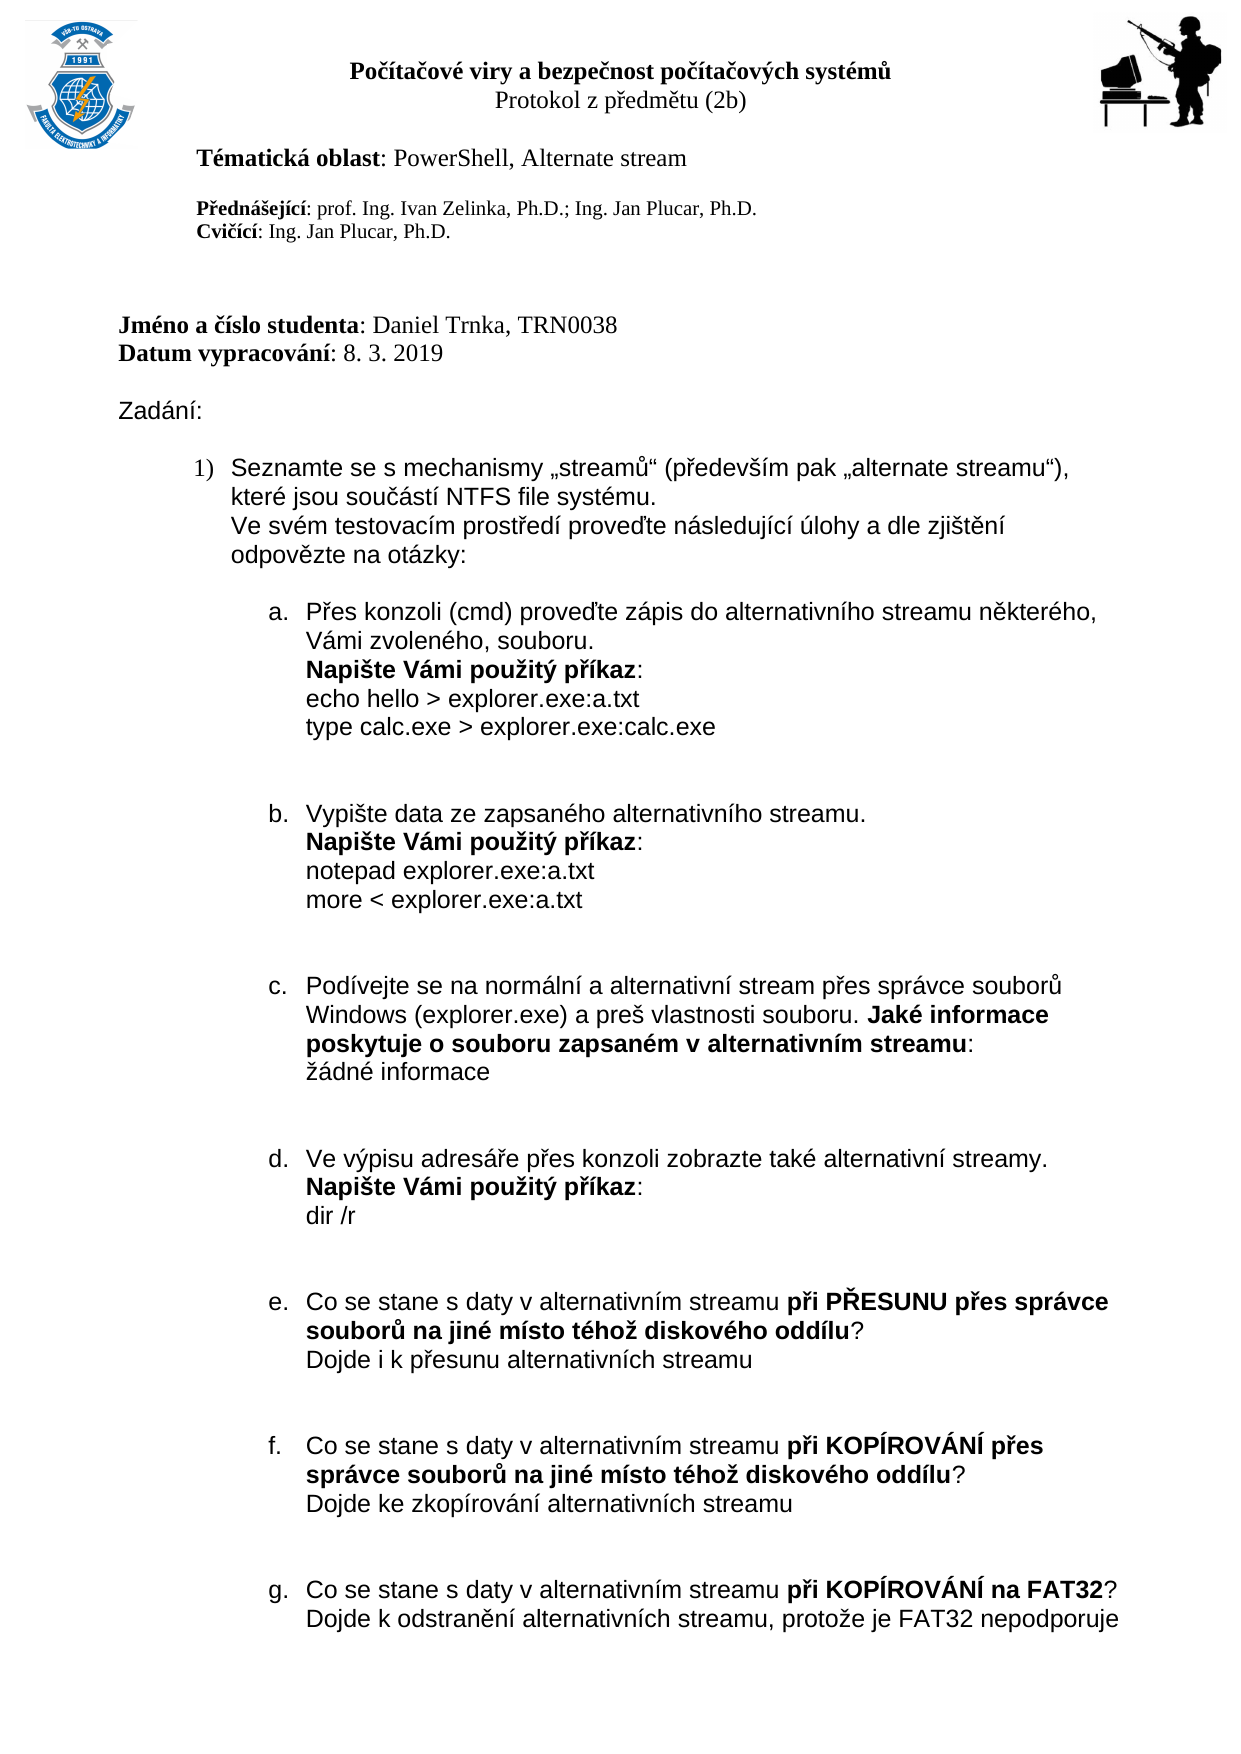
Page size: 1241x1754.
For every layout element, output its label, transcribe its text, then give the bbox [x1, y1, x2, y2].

list Co se stane s daty v alternativním streamu při PŘESUNU přes správce souborů na jiné místo téhož diskového oddílu? [268, 1287, 1122, 1345]
list Dojde i k přesunu alternativních streamu [268, 1345, 1122, 1373]
list type calc.exe > explorer.exe:calc.exe [268, 712, 1122, 798]
list echo hello > explorer.exe:a.txt [268, 683, 1122, 712]
text Přednášející: prof. Ing. Ivan Zelinka, Ph.D.; Ing. Jan Plucar, Ph.D. [196, 195, 1045, 219]
list Vypište data ze zapsaného alternativního streamu. Napište Vámi použitý příkaz: [268, 798, 1122, 856]
picture [25, 20, 139, 153]
list Seznamte se s mechanismy „streamů“ (především pak „alternate streamu“), které jsou součástí NTFS file systému. Ve svém testovacím prostředí proveďte následující úlohy a dle zjištění odpovězte na otázky: [193, 453, 1122, 568]
list Podívejte se na normální a alternativní stream přes správce souborů Windows (explorer.exe) a preš vlastnosti souboru. Jaké informace poskytuje o souboru zapsaném v alternativním streamu: [268, 971, 1122, 1057]
text Datum vypracování: 8. 3. 2019 [118, 338, 1122, 367]
list žádné informace [268, 1057, 1122, 1143]
list more < explorer.exe:a.txt [268, 885, 1122, 913]
picture [1093, 12, 1228, 133]
list Přes konzoli (cmd) proveďte zápis do alternativního streamu některého, Vámi zvoleného, souboru. Napište Vámi použitý příkaz: [268, 597, 1122, 683]
text Tématická oblast: PowerShell, Alternate stream [196, 143, 1045, 171]
text Protokol z předmětu (2b) [196, 85, 1045, 114]
text Jméno a číslo studenta: Daniel Trnka, TRN0038 [118, 237, 1122, 338]
list Co se stane s daty v alternativním streamu při KOPÍROVÁNÍ přes správce souborů na jiné místo téhož diskového oddílu? [268, 1431, 1122, 1488]
list Dojde k odstranění alternativních streamu, protože je FAT32 nepodporuje [268, 1603, 1122, 1632]
text [196, 243, 1045, 285]
text Cvičící: Ing. Jan Plucar, Ph.D. [196, 219, 1045, 243]
text Zadání: [118, 396, 1122, 425]
list Ve výpisu adresáře přes konzoli zobrazte také alternativní streamy. Napište Vámi použitý příkaz: [268, 1143, 1122, 1201]
text [196, 114, 1045, 143]
text Počítačové viry a bezpečnost počítačových systémů [196, 56, 1045, 85]
list dir /r [268, 1201, 1122, 1287]
list Co se stane s daty v alternativním streamu při KOPÍROVÁNÍ na FAT32? [268, 1575, 1122, 1603]
text [196, 171, 1045, 195]
list notepad explorer.exe:a.txt [268, 856, 1122, 885]
text Dojde ke zkopírování alternativních streamu [306, 1488, 1122, 1517]
